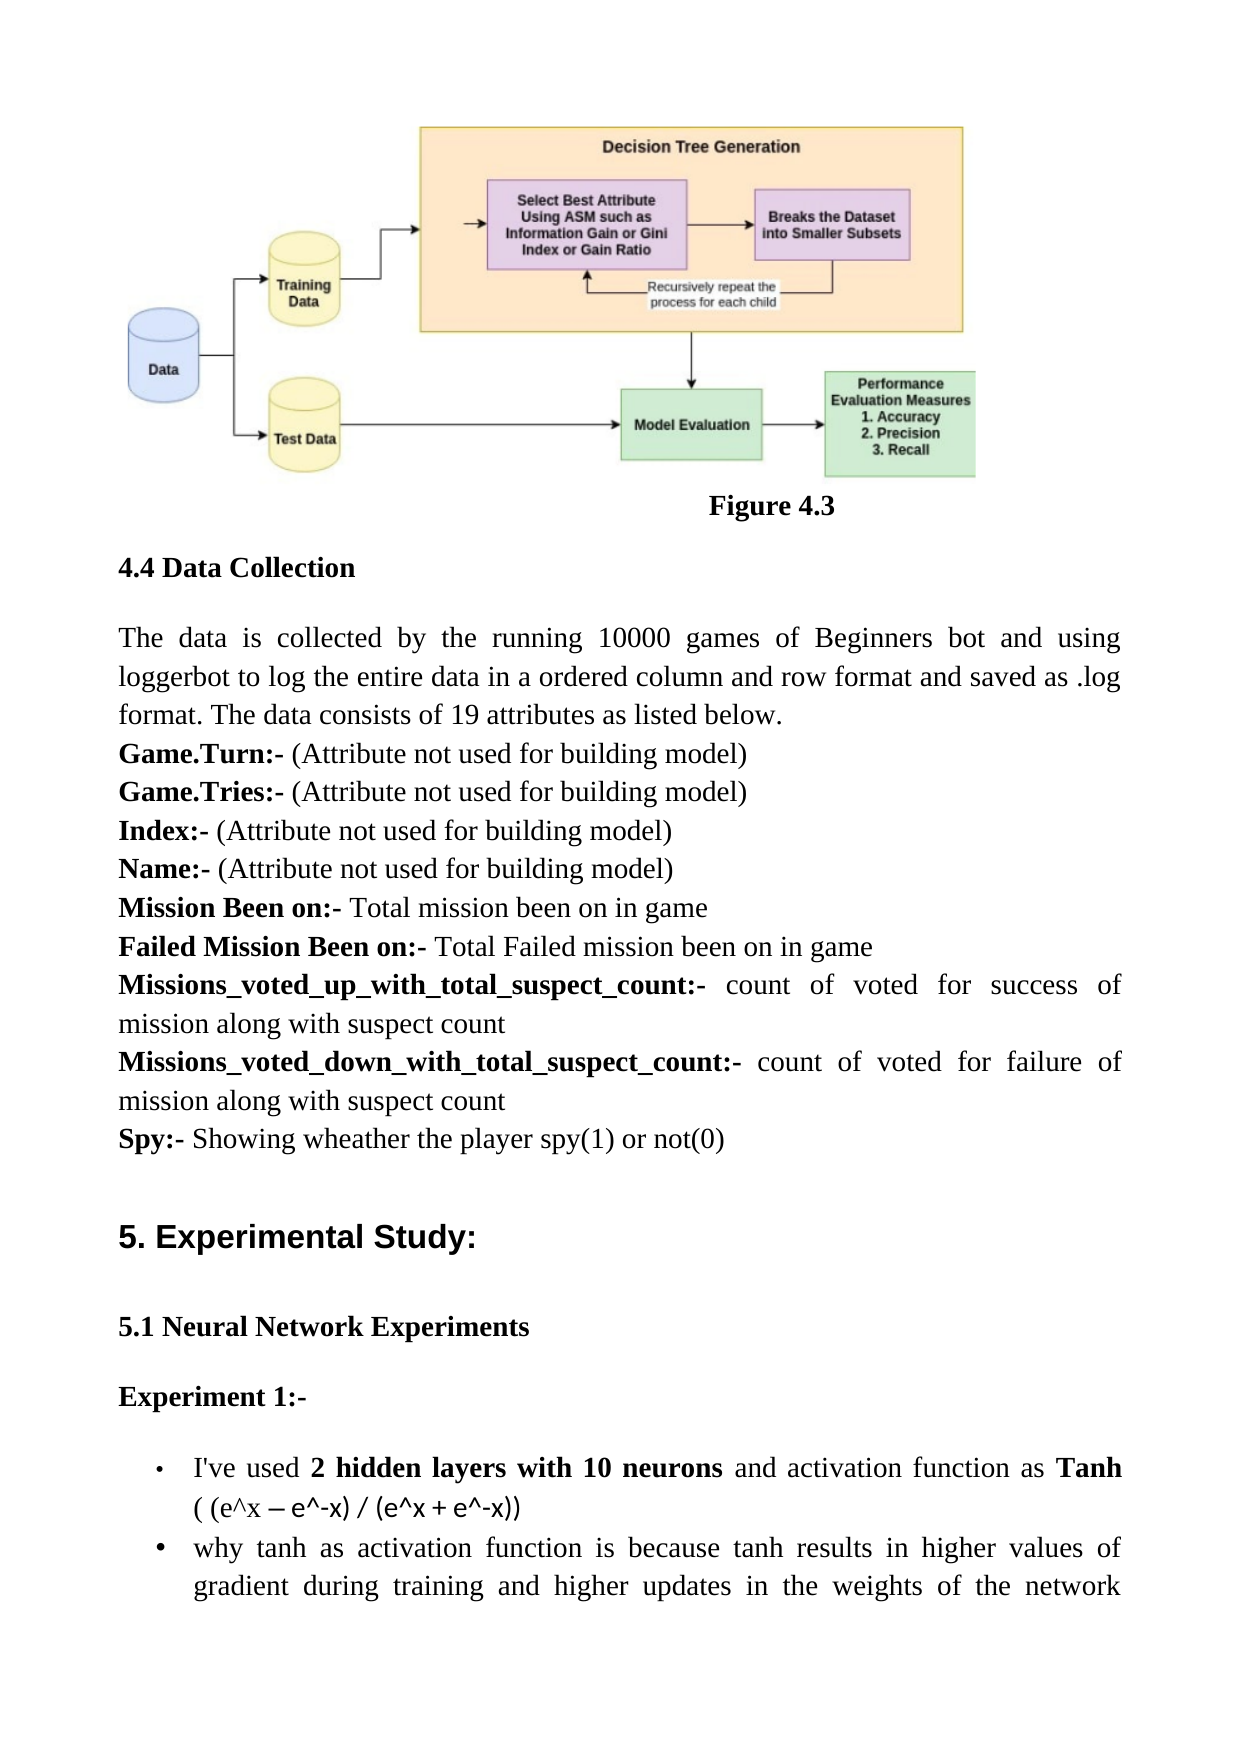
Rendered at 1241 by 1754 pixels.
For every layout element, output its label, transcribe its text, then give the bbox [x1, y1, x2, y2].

text Name:- (Attribute not used for building model) [118, 852, 1122, 885]
text Index:- (Attribute not used for building model) [118, 813, 1122, 847]
list I've used 2 hidden layers with 10 neurons and activation function as Tanh ( (e^x – e^-x) / (e^x + e^-x)) [156, 1450, 1122, 1524]
text Spy:- Showing wheather the player spy(1) or not(0) [118, 1121, 1122, 1155]
text Missions_voted_down_with_total_suspect_count:- count of voted for failure of mission along with suspect count [118, 1044, 1122, 1116]
text 5.1 Neural Network Experiments [118, 1309, 1122, 1342]
text Mission Been on:- Total mission been on in game [118, 890, 1122, 924]
text Game.Turn:- (Attribute not used for building model) [118, 736, 1122, 769]
text Failed Mission Been on:- Total Failed mission been on in game [118, 929, 1122, 962]
text 5. Experimental Study: [118, 1217, 1122, 1256]
text Experiment 1:- [118, 1379, 1122, 1413]
text The data is collected by the running 10000 games of Beginners bot and using loggerbot to log the entire data in a ordered column and row format and saved as .log format. The data consists of 19 attributes as listed below. [118, 620, 1122, 731]
text Missions_voted_up_with_total_suspect_count:- count of voted for success of mission along with suspect count [118, 967, 1122, 1039]
text 4.4 Data Collection [118, 550, 1122, 583]
list why tanh as activation function is because tanh results in higher values of gradient during training and higher updates in the weights of the network [156, 1530, 1122, 1602]
text Figure 4.3 [118, 488, 1122, 522]
text Game.Tries:- (Attribute not used for building model) [118, 774, 1122, 808]
